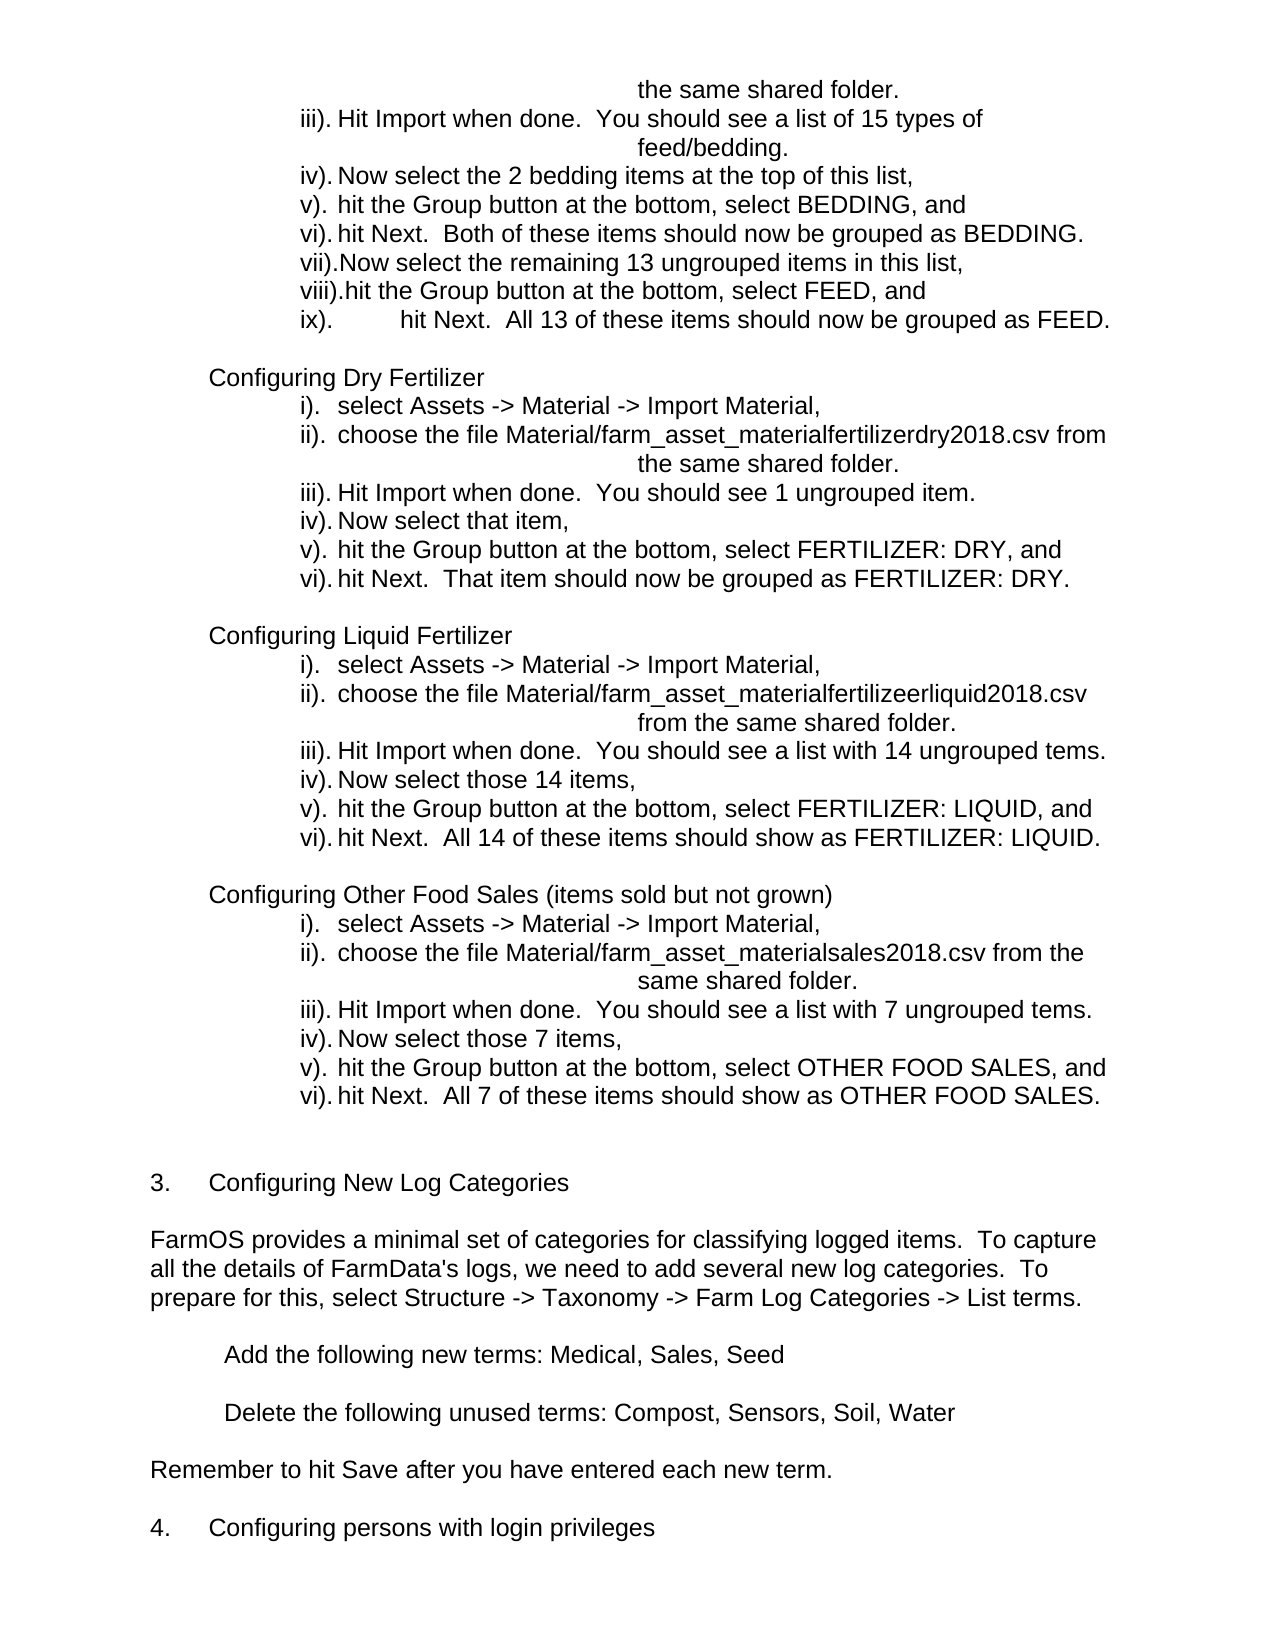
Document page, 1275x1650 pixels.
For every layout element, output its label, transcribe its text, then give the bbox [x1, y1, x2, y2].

list hit Next. All 14 of these items should show as FERTILIZER: LIQUID. [300, 822, 1125, 851]
text 4. Configuring persons with login privileges [150, 1512, 1125, 1541]
list hit Next. Both of these items should now be grouped as BEDDING. [300, 219, 1125, 247]
text Delete the following unused terms: Compost, Sensors, Soil, Water [224, 1397, 1125, 1426]
list hit the Group button at the bottom, select FERTILIZER: DRY, and [300, 535, 1125, 564]
list Hit Import when done. You should see a list with 7 ungrouped tems. [300, 995, 1125, 1024]
list select Assets -> Material -> Import Material, [300, 391, 1125, 420]
list hit Next. All 13 of these items should now be grouped as FEED. [300, 305, 1125, 334]
list hit Next. That item should now be grouped as FERTILIZER: DRY. [300, 564, 1125, 592]
list the same shared folder. [300, 75, 1125, 104]
text FarmOS provides a minimal set of categories for classifying logged items. To capture all the details of FarmData's logs, we need to add several new log categories. To prepare for this, select Structure -> Taxonomy -> Farm Log Categories -> List terms. [150, 1225, 1125, 1311]
list hit the Group button at the bottom, select FEED, and [300, 276, 1125, 305]
list hit Next. All 7 of these items should show as OTHER FOOD SALES. [300, 1081, 1125, 1139]
list Hit Import when done. You should see 1 ungrouped item. [300, 477, 1125, 506]
list Now select the remaining 13 ungrouped items in this list, [300, 247, 1125, 276]
text Configuring Other Food Sales (items sold but not grown) [150, 880, 1125, 909]
list hit the Group button at the bottom, select FERTILIZER: LIQUID, and [300, 794, 1125, 822]
list select Assets -> Material -> Import Material, [300, 909, 1125, 937]
list Now select that item, [300, 506, 1125, 535]
text Add the following new terms: Medical, Sales, Seed [224, 1340, 1125, 1369]
list hit the Group button at the bottom, select BEDDING, and [300, 190, 1125, 219]
list Now select those 14 items, [300, 765, 1125, 794]
text Configuring Liquid Fertilizer [150, 621, 1125, 650]
text Configuring Dry Fertilizer [150, 362, 1125, 391]
text 3. Configuring New Log Categories [150, 1167, 1125, 1196]
text Remember to hit Save after you have entered each new term. [150, 1455, 1125, 1484]
list choose the file Material/farm_asset_materialsales2018.csv from the same shared folder. [300, 937, 1125, 995]
list hit the Group button at the bottom, select OTHER FOOD SALES, and [300, 1052, 1125, 1081]
list choose the file Material/farm_asset_materialfertilizeerliquid2018.csv from the same shared folder. [300, 679, 1125, 736]
list Hit Import when done. You should see a list with 14 ungrouped tems. [300, 736, 1125, 765]
list select Assets -> Material -> Import Material, [300, 650, 1125, 679]
list Now select the 2 bedding items at the top of this list, [300, 161, 1125, 190]
list Now select those 7 items, [300, 1024, 1125, 1052]
list choose the file Material/farm_asset_materialfertilizerdry2018.csv from the same shared folder. [300, 420, 1125, 477]
list Hit Import when done. You should see a list of 15 types of feed/bedding. [300, 104, 1125, 161]
